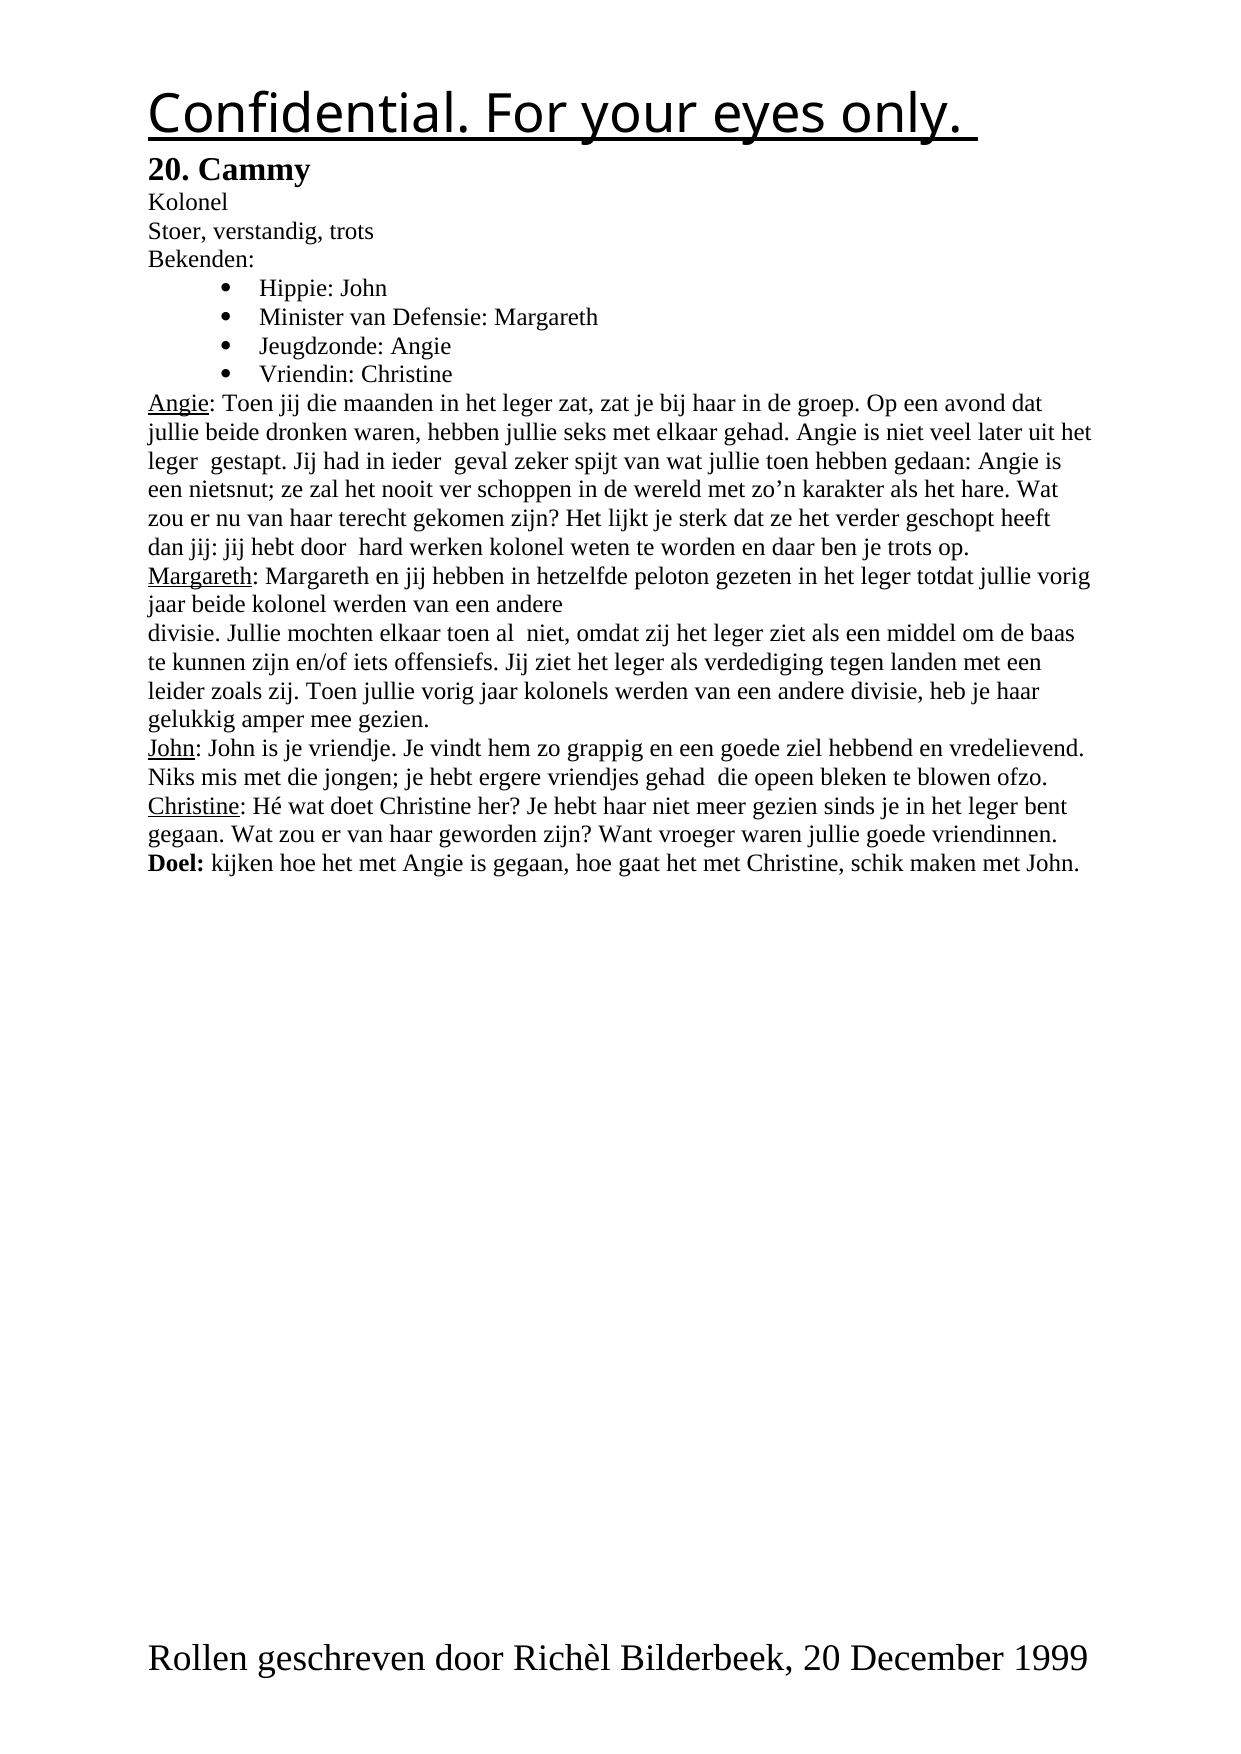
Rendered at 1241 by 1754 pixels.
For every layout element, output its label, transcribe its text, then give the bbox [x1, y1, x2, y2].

text Bekenden: [148, 244, 1093, 273]
text Margareth: Margareth en jij hebben in hetzelfde peloton gezeten in het leger totdat jullie vorig jaar beide kolonel werden van een andere [148, 561, 1093, 618]
text Stoer, verstandig, trots [148, 216, 1093, 244]
list Minister van Defensie: Margareth [221, 302, 1093, 331]
list Vriendin: Christine [221, 359, 1093, 388]
list Hippie: John [221, 273, 1093, 302]
text Christine: Hé wat doet Christine her? Je hebt haar niet meer gezien sinds je in het leger bent gegaan. Wat zou er van haar geworden zijn? Want vroeger waren jullie goede vriendinnen. [148, 791, 1093, 848]
text Doel: kijken hoe het met Angie is gegaan, hoe gaat het met Christine, schik maken met John. [148, 848, 1093, 877]
text divisie. Jullie mochten elkaar toen al niet, omdat zij het leger ziet als een middel om de baas te kunnen zijn en/of iets offensiefs. Jij ziet het leger als verdediging tegen landen met een leider zoals zij. Toen jullie vorig jaar kolonels werden van een andere divisie, heb je haar gelukkig amper mee gezien. [148, 618, 1093, 733]
text Kolonel [148, 187, 1093, 216]
text 20. Cammy [148, 149, 1093, 187]
list Jeugdzonde: Angie [221, 331, 1093, 359]
text Angie: Toen jij die maanden in het leger zat, zat je bij haar in de groep. Op een avond dat jullie beide dronken waren, hebben jullie seks met elkaar gehad. Angie is niet veel later uit het leger gestapt. Jij had in ieder geval zeker spijt van wat jullie toen hebben gedaan: Angie is een nietsnut; ze zal het nooit ver schoppen in de wereld met zo’n karakter als het hare. Wat zou er nu van haar terecht gekomen zijn? Het lijkt je sterk dat ze het verder geschopt heeft dan jij: jij hebt door hard werken kolonel weten te worden en daar ben je trots op. [148, 388, 1093, 561]
text John: John is je vriendje. Je vindt hem zo grappig en een goede ziel hebbend en vredelievend. Niks mis met die jongen; je hebt ergere vriendjes gehad die opeen bleken te blowen ofzo. [148, 733, 1093, 791]
